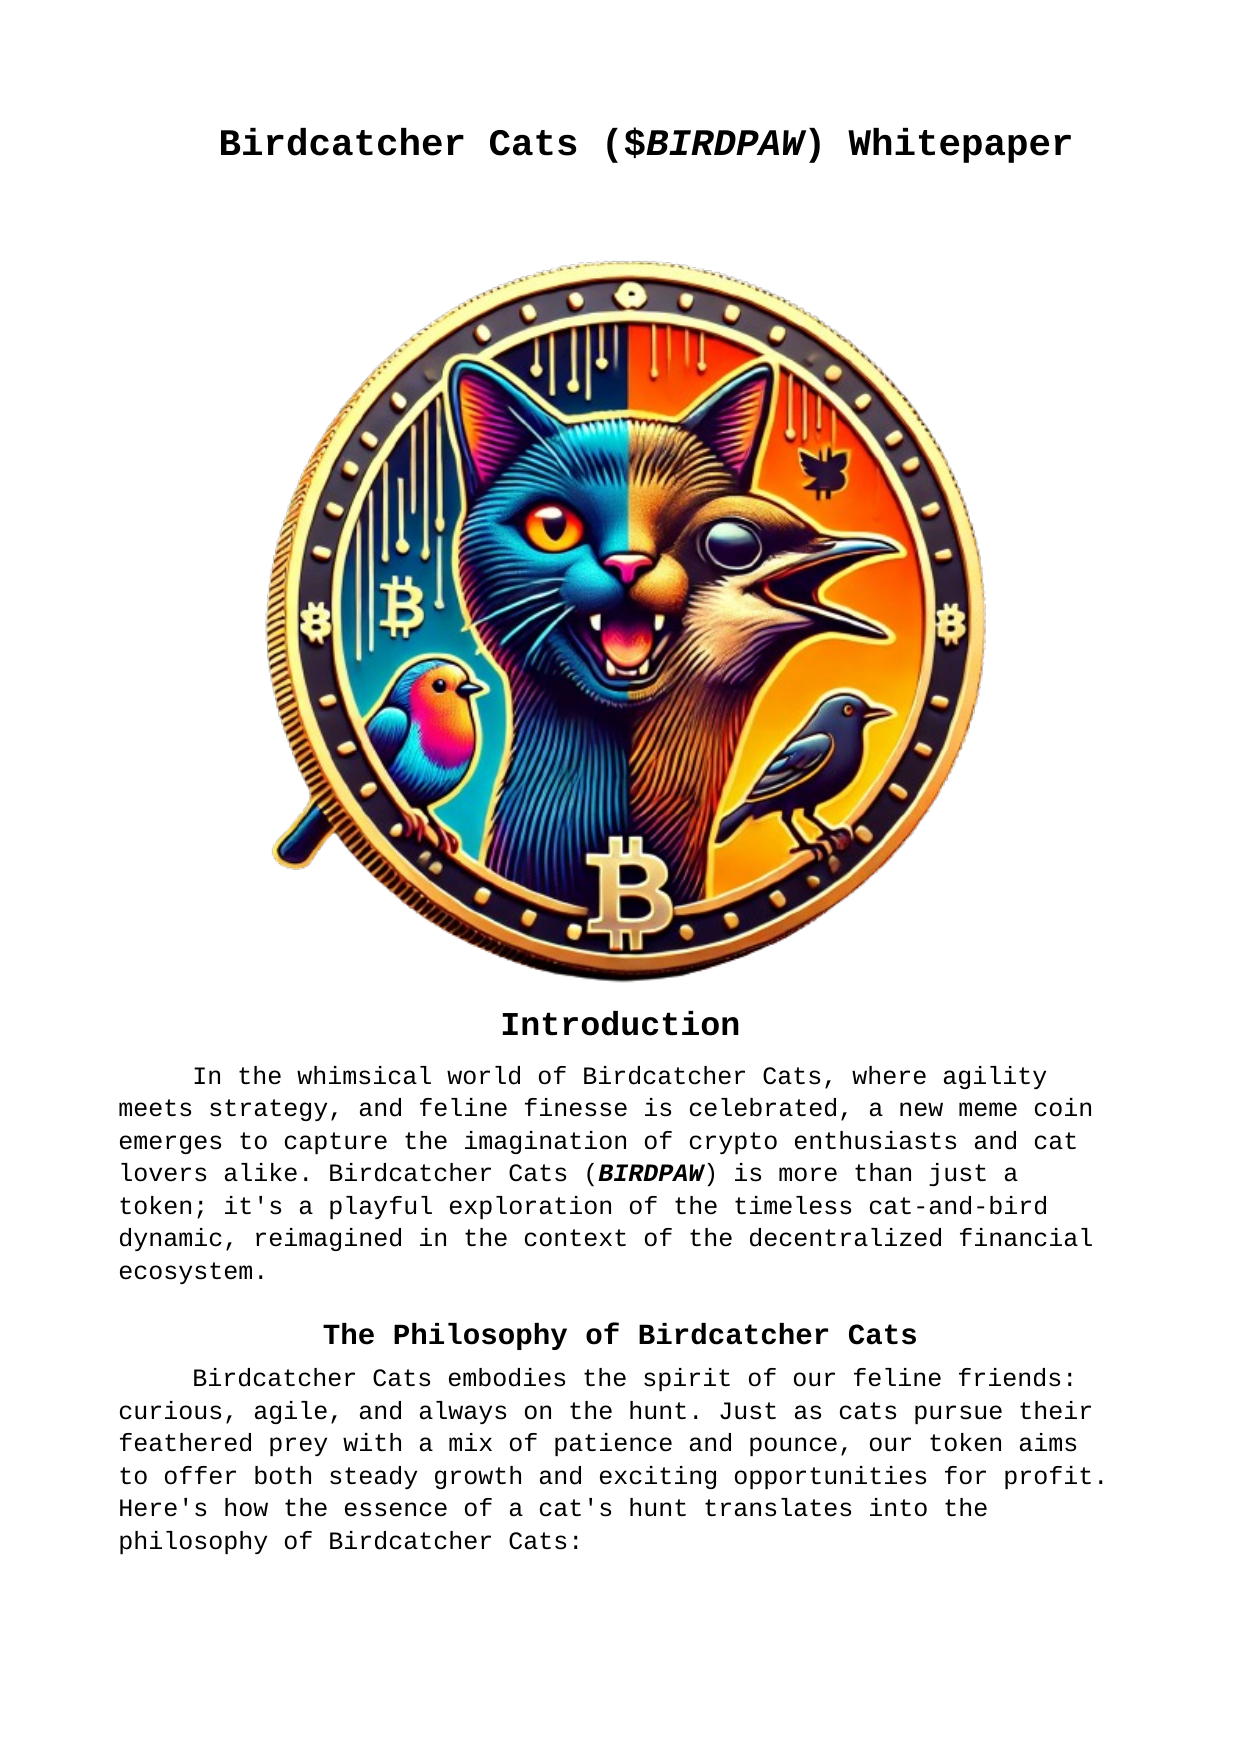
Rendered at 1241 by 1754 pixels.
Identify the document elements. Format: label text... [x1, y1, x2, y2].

subtitle Birdcatcher Cats ($BIRDPAW) Whitepaper [118, 124, 1122, 167]
picture [249, 213, 1031, 995]
subtitle The Philosophy of Birdcatcher Cats [118, 1320, 1122, 1353]
text Birdcatcher Cats embodies the spirit of our feline friends: curious, agile, and always on the hunt. Just as cats pursue their feathered prey with a mix of patience and pounce, our token aims to offer both steady growth and exciting opportunities for profit. Here's how the essence of a cat's hunt translates into the philosophy of Birdcatcher Cats: [118, 1366, 1122, 1557]
text In the whimsical world of Birdcatcher Cats, where agility meets strategy, and feline finesse is celebrated, a new meme coin emerges to capture the imagination of crypto enthusiasts and cat lovers alike. Birdcatcher Cats (BIRDPAW) is more than just a token; it's a playful exploration of the timeless cat-and-bird dynamic, reimagined in the context of the decentralized financial ecosystem. [118, 1063, 1122, 1287]
subtitle Introduction [118, 1008, 1122, 1045]
